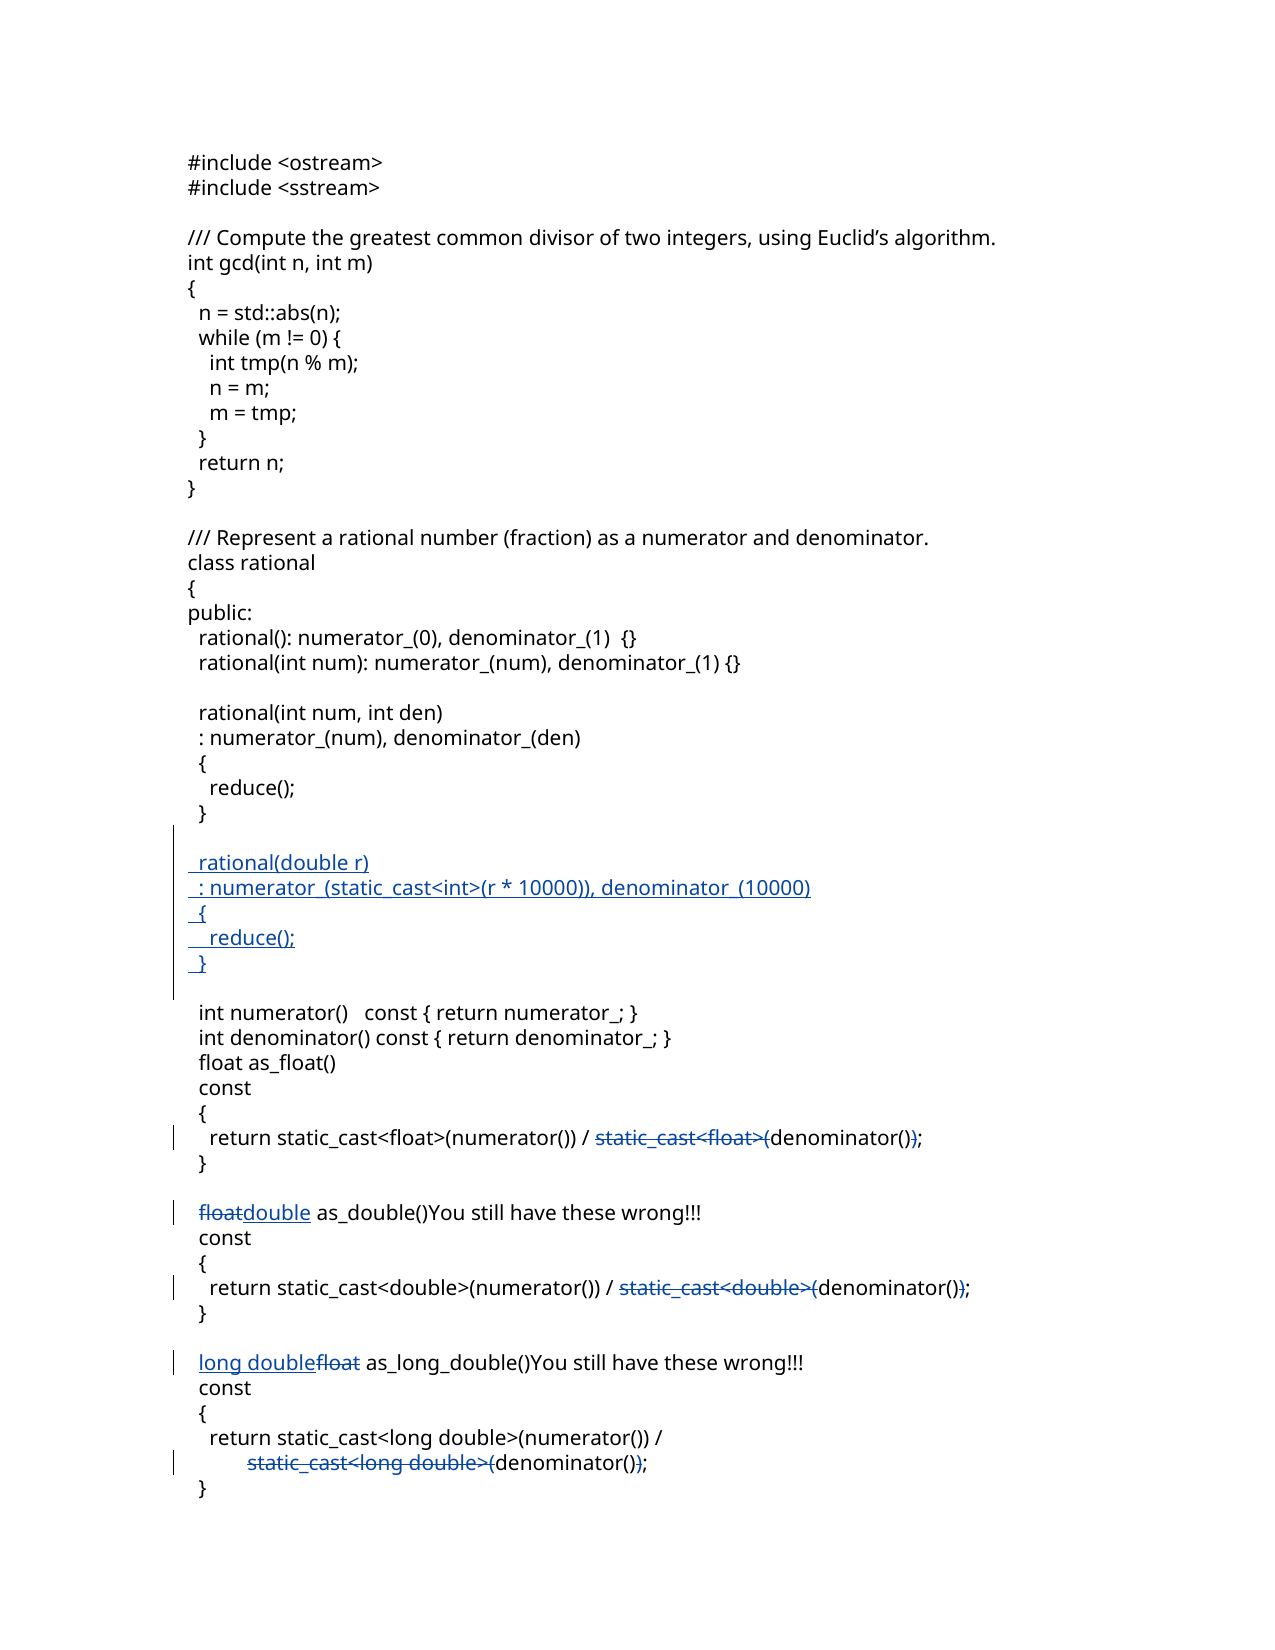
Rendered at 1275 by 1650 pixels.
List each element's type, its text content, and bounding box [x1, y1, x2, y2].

text n = m; [187, 375, 1072, 400]
text /// Compute the greatest common divisor of two integers, using Euclid’s algorithm. [187, 225, 1072, 250]
text { [187, 750, 1072, 775]
text int denominator() const { return denominator_; } [187, 1025, 1072, 1050]
text } [187, 800, 1072, 825]
text { [187, 1250, 1072, 1275]
text } [187, 425, 1072, 450]
text int numerator() const { return numerator_; } [187, 1000, 1072, 1025]
text { [187, 1400, 1072, 1425]
text { [187, 575, 1072, 600]
text return static_cast<double>(numerator()) / denominator(); [187, 1275, 1072, 1300]
text } [187, 1475, 1072, 1500]
text { [187, 275, 1072, 300]
text const [187, 1375, 1072, 1400]
text rational(): numerator_(0), denominator_(1) {} [187, 625, 1072, 650]
text m = tmp; [187, 400, 1072, 425]
text rational(int num, int den) [187, 700, 1072, 725]
text : numerator_(num), denominator_(den) [187, 725, 1072, 750]
text { [187, 1100, 1072, 1125]
text } [187, 1300, 1072, 1325]
text int tmp(n % m); [187, 350, 1072, 375]
text return static_cast<float>(numerator()) / denominator(); [187, 1125, 1072, 1150]
text { [187, 900, 1072, 925]
text class rational [187, 550, 1072, 575]
text long double as_long_double()You still have these wrong!!! [187, 1350, 1072, 1375]
text } [187, 950, 1072, 975]
text } [187, 1150, 1072, 1175]
text reduce(); [187, 775, 1072, 800]
text double as_double()You still have these wrong!!! [187, 1200, 1072, 1225]
text #include <sstream> [187, 175, 1072, 200]
text : numerator_(static_cast<int>(r * 10000)), denominator_(10000) [187, 875, 1072, 900]
text reduce(); [187, 925, 1072, 950]
text #include <ostream> [187, 150, 1072, 175]
text const [187, 1075, 1072, 1100]
text const [187, 1225, 1072, 1250]
text return n; [187, 450, 1072, 475]
text rational(double r) [187, 850, 1072, 875]
text int gcd(int n, int m) [187, 250, 1072, 275]
text while (m != 0) { [187, 325, 1072, 350]
text rational(int num): numerator_(num), denominator_(1) {} [187, 650, 1072, 675]
text /// Represent a rational number (fraction) as a numerator and denominator. [187, 525, 1072, 550]
text n = std::abs(n); [187, 300, 1072, 325]
text } [187, 475, 1072, 500]
text return static_cast<long double>(numerator()) / [187, 1425, 1072, 1450]
text float as_float() [187, 1050, 1072, 1075]
text public: [187, 600, 1072, 625]
text denominator(); [187, 1450, 1072, 1475]
